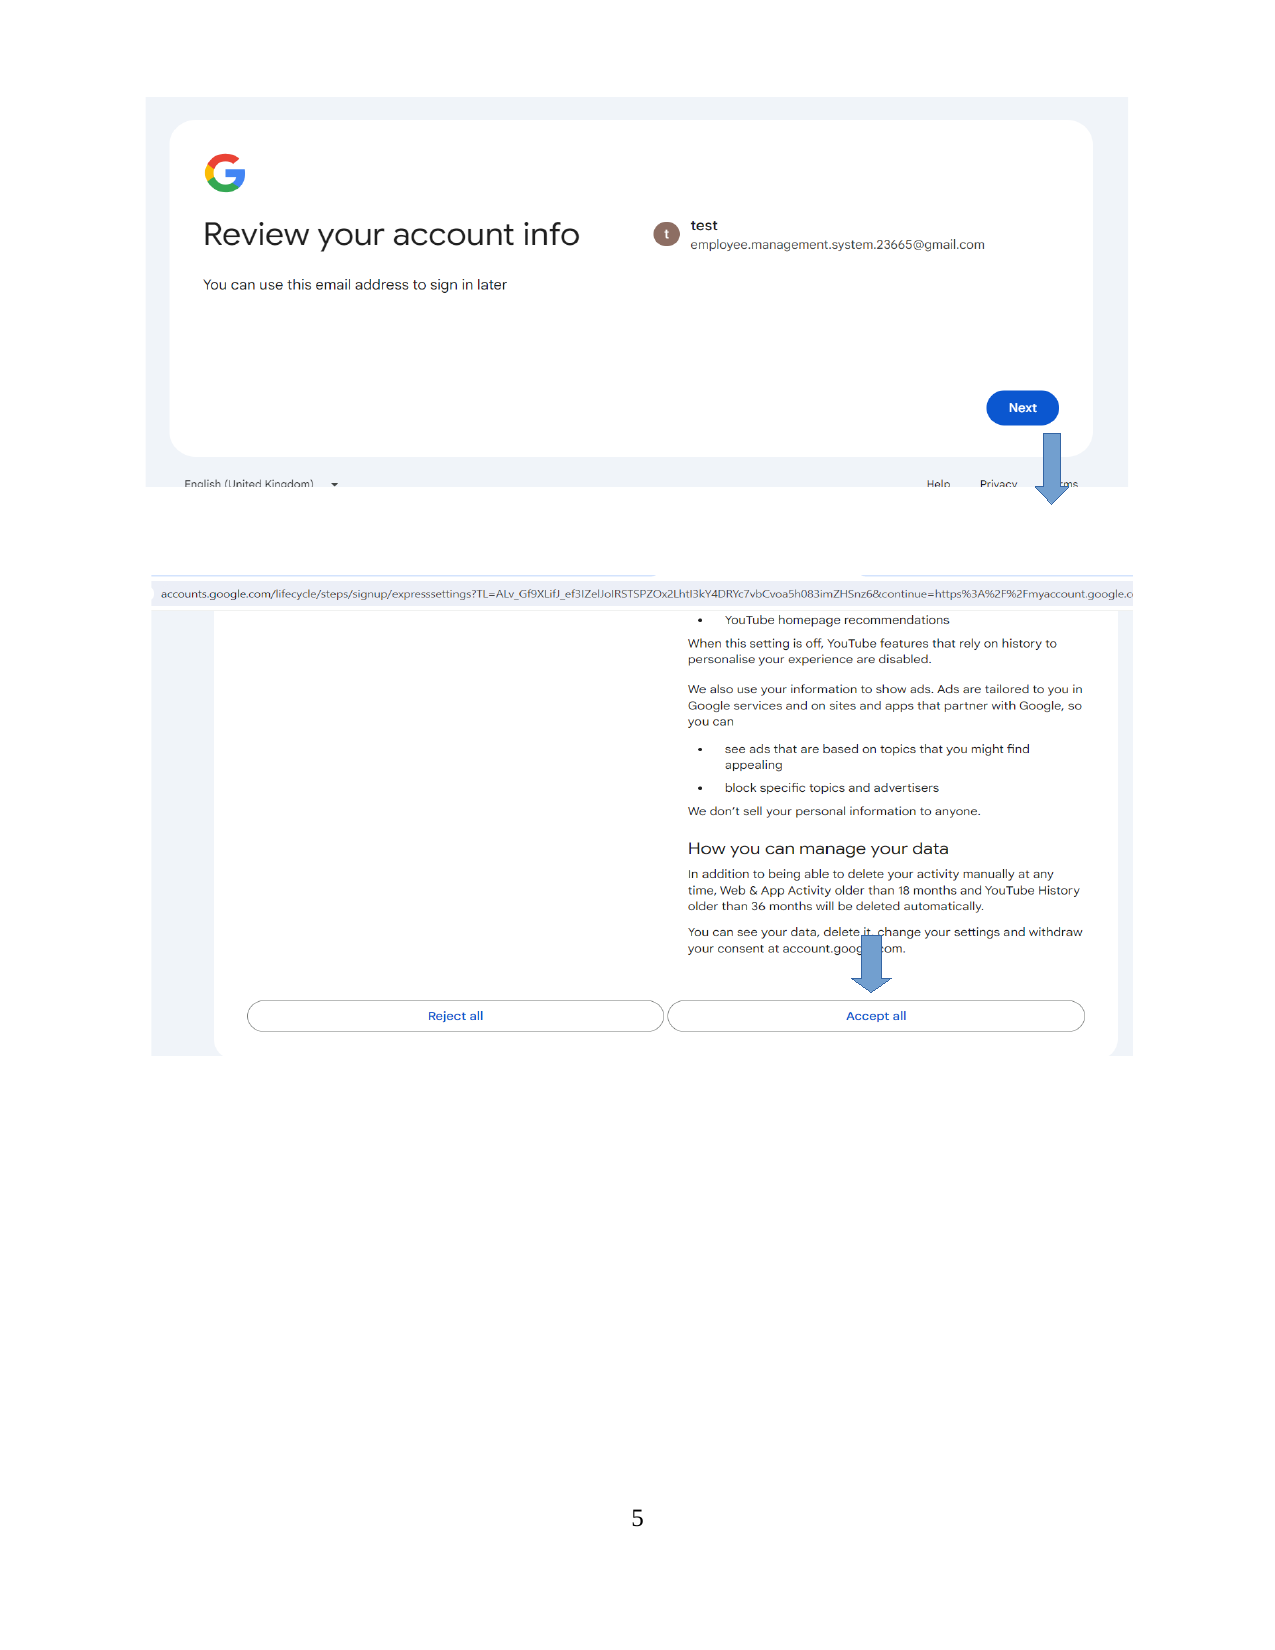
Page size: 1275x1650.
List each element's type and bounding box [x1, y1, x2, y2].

picture [145, 97, 1129, 487]
picture [151, 575, 1133, 1056]
